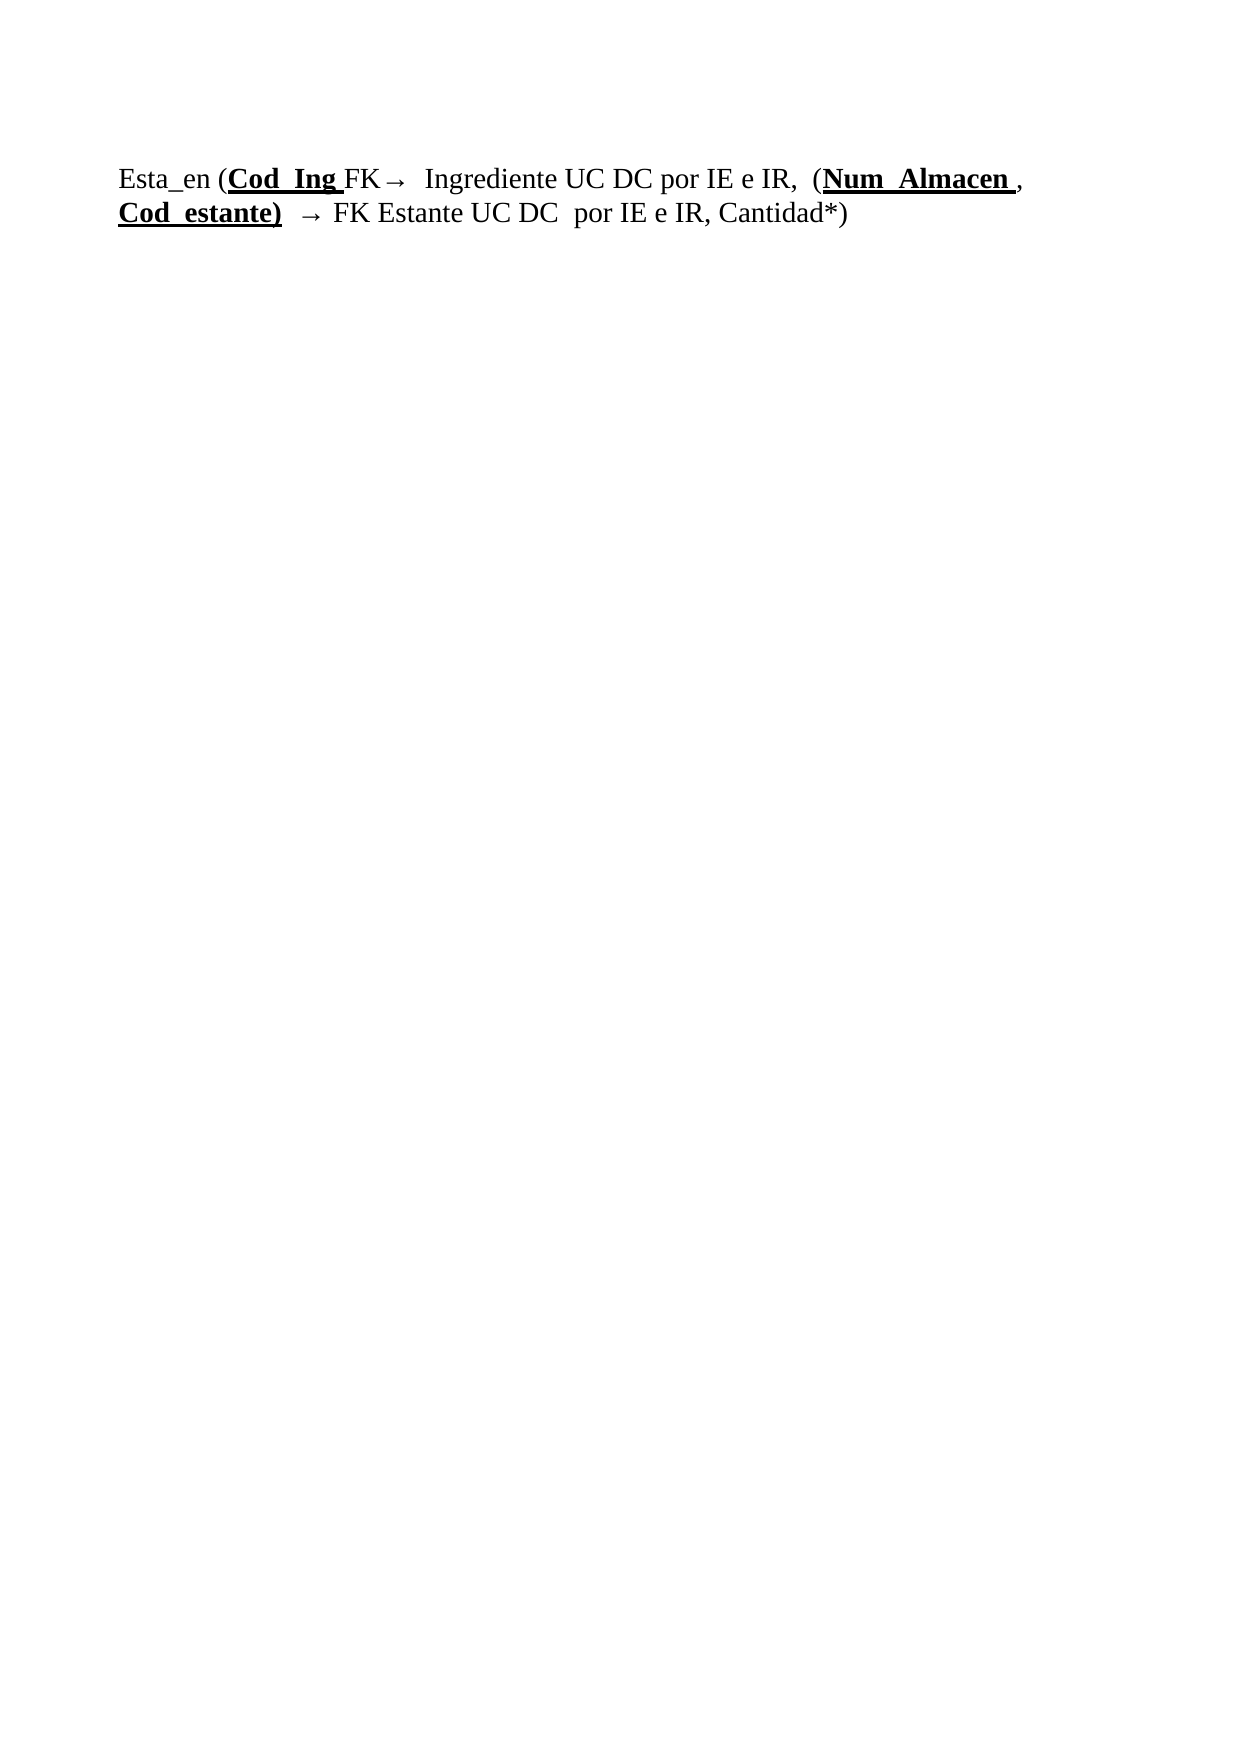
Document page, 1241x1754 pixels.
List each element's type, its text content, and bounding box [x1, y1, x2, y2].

text Esta_en (Cod_Ing FK→ Ingrediente UC DC por IE e IR, (Num_Almacen , Cod_estante) → FK Estante UC DC por IE e IR, Cantidad*) [118, 161, 1122, 228]
